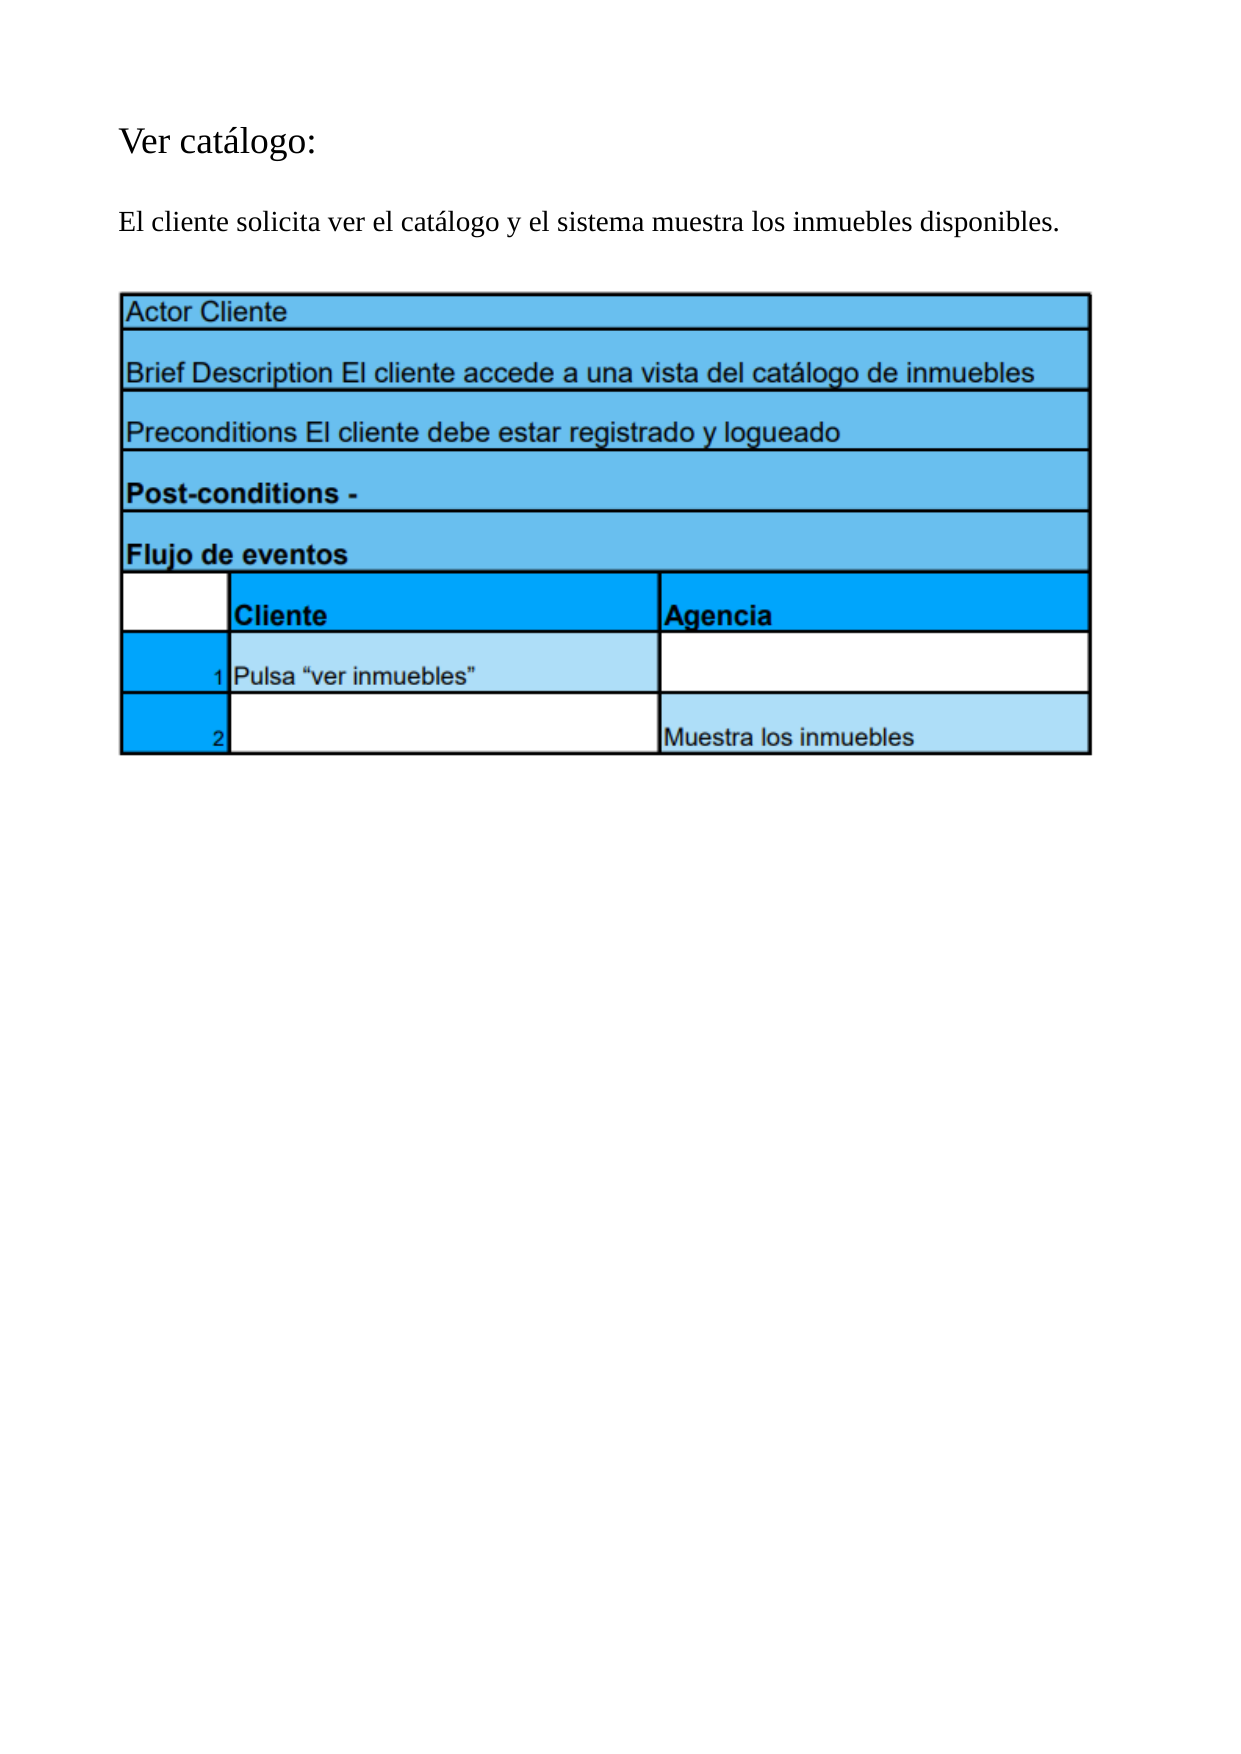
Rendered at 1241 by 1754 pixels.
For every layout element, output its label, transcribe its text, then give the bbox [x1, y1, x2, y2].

text El cliente solicita ver el catálogo y el sistema muestra los inmuebles disponibles. [118, 204, 1122, 238]
text Ver catálogo: [118, 118, 1122, 161]
picture [111, 284, 1100, 768]
